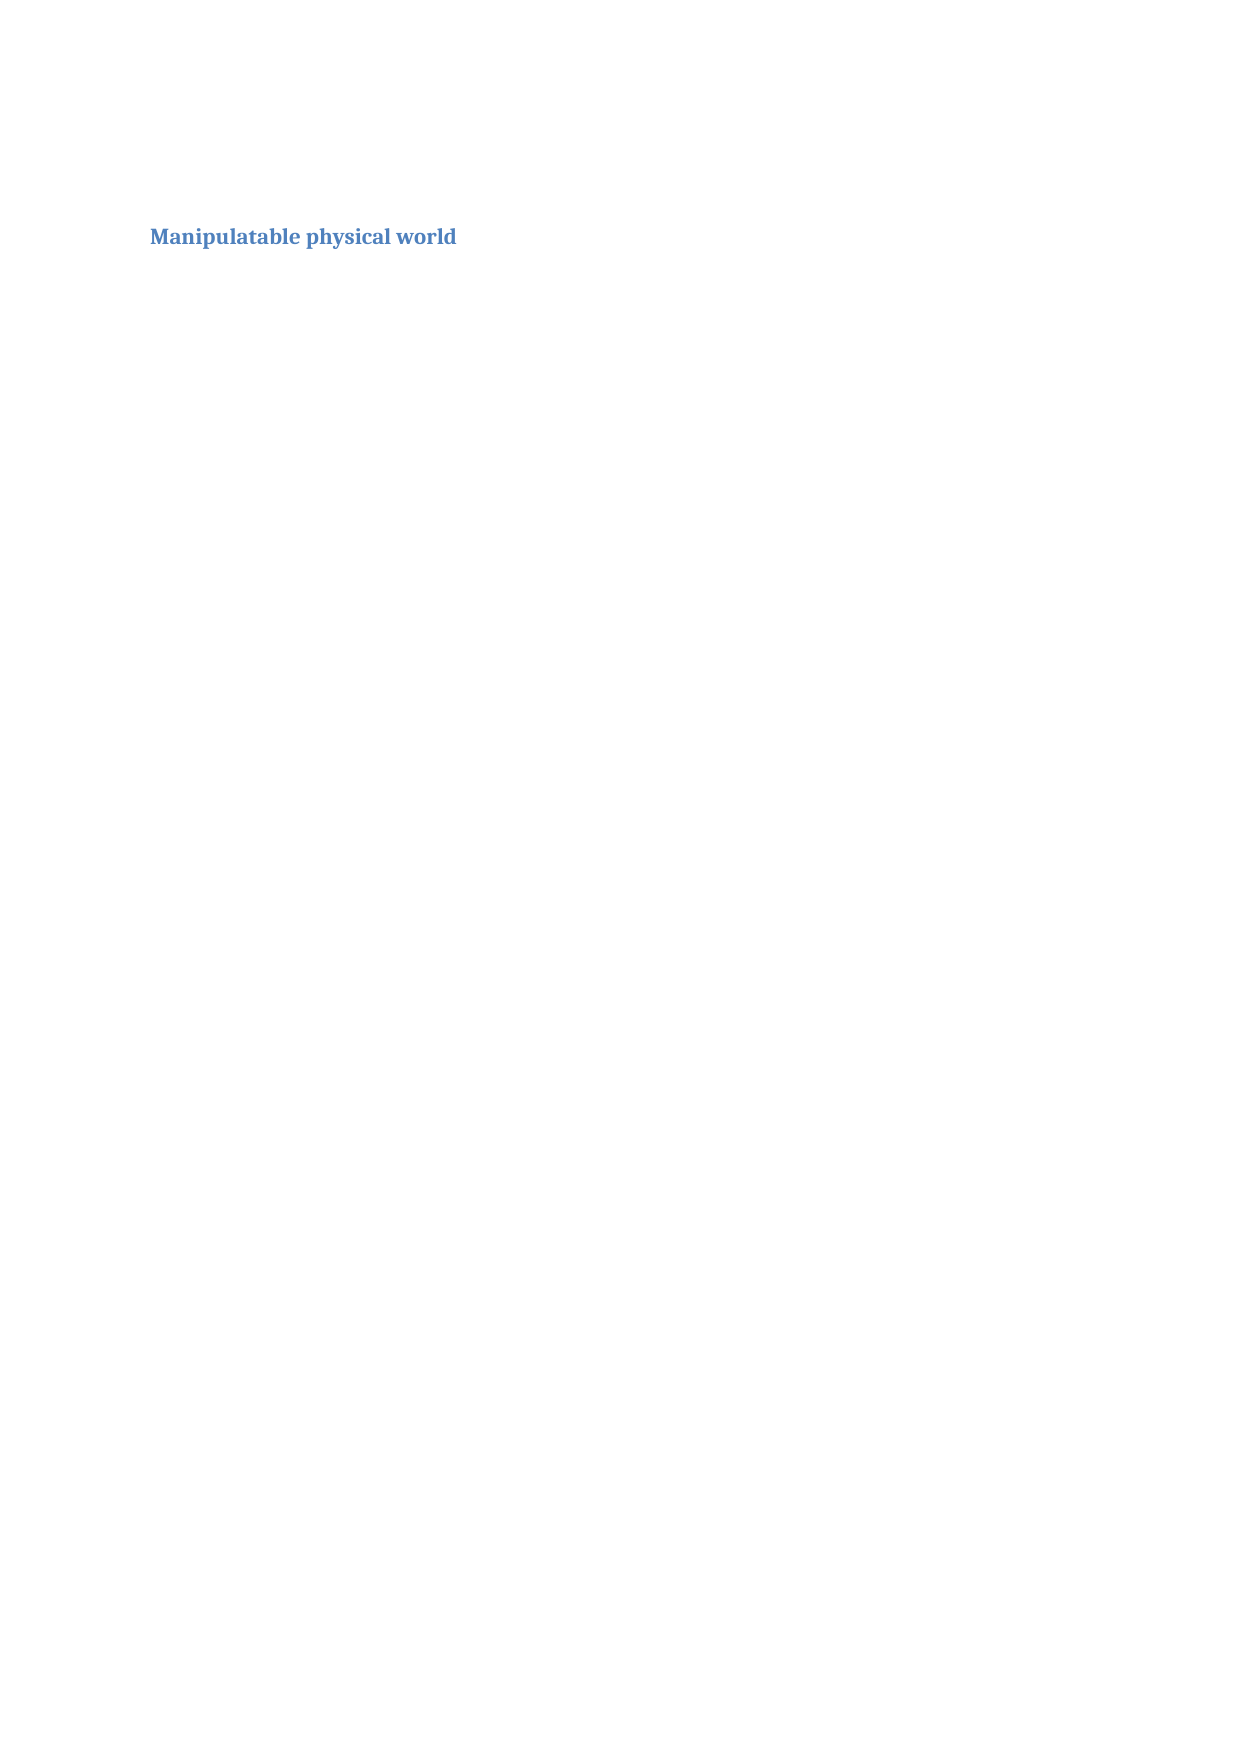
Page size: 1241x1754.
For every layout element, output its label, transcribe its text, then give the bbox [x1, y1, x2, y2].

subtitle Manipulatable physical world [150, 224, 1090, 250]
